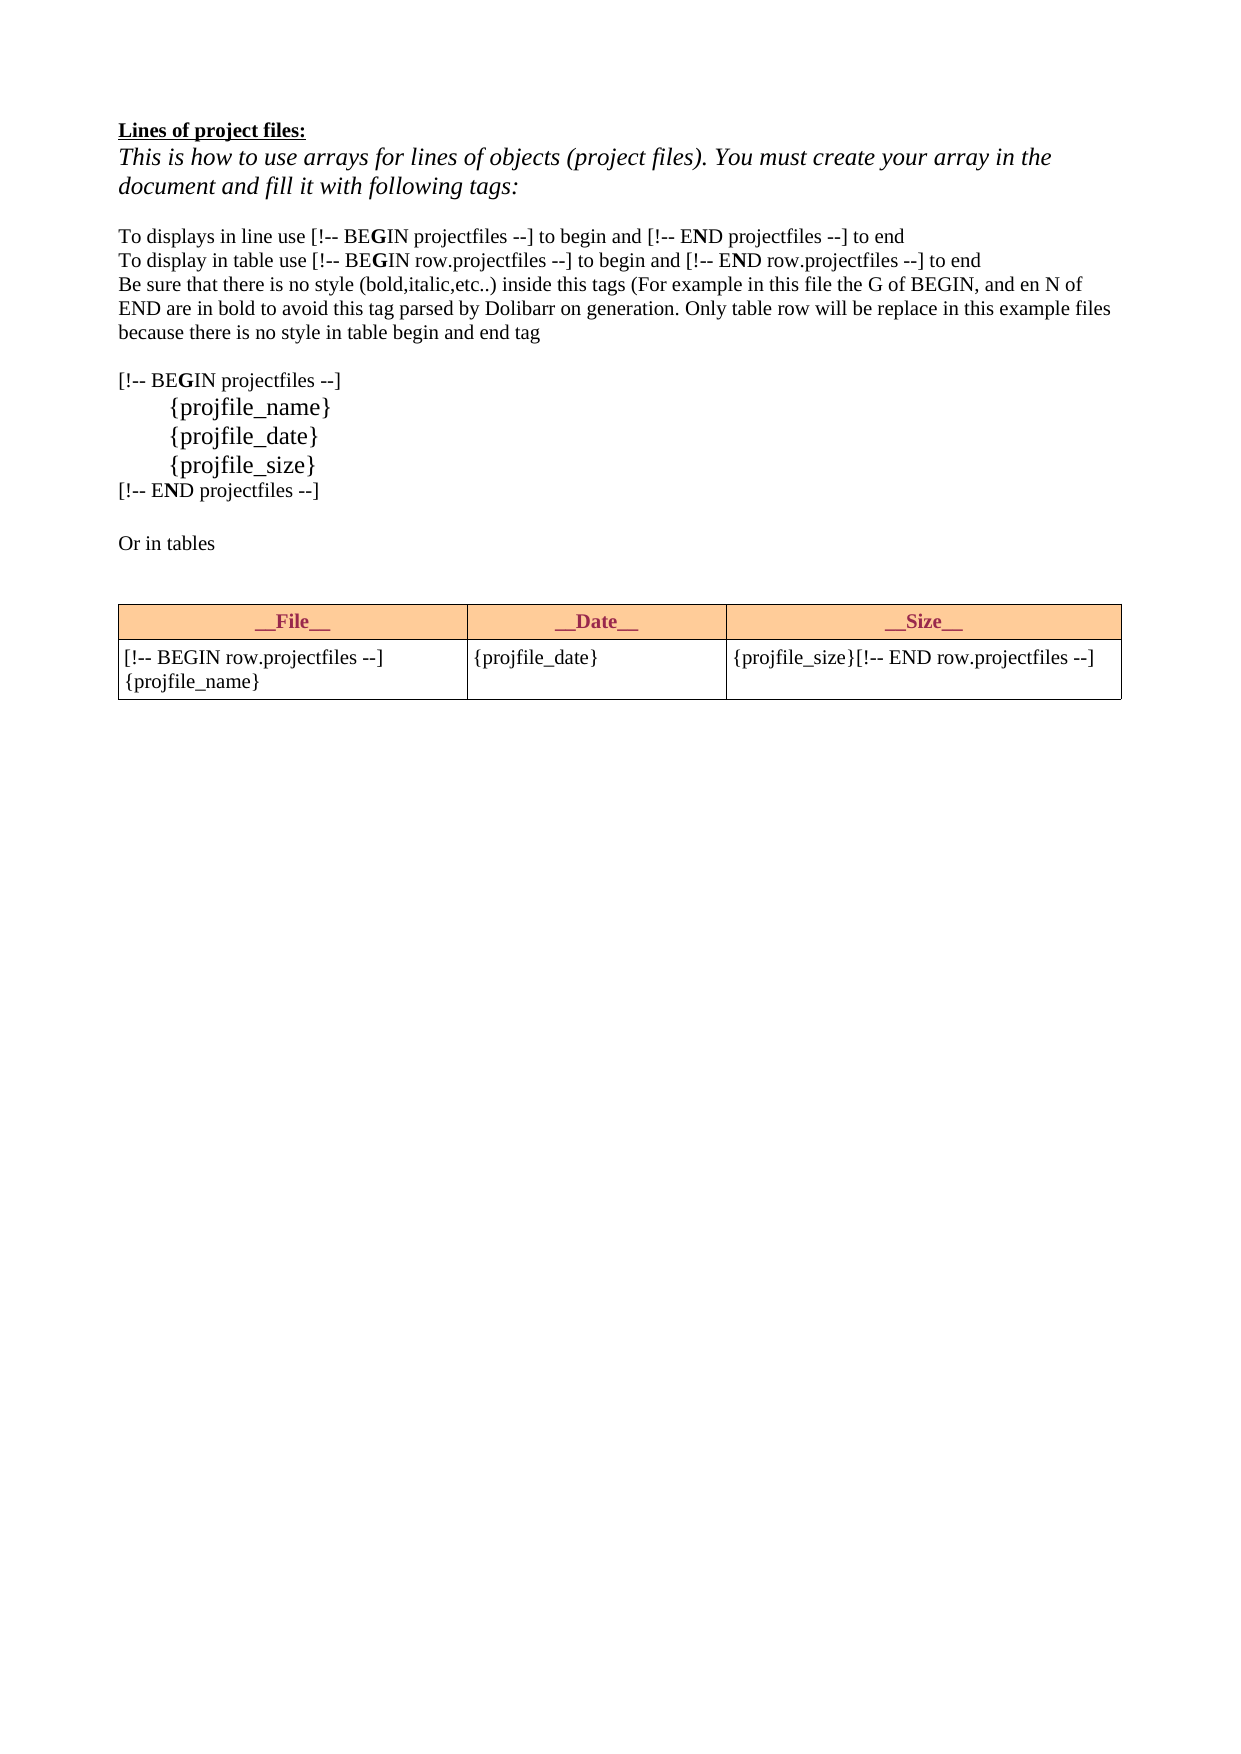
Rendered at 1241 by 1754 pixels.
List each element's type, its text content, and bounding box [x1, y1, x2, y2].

table_header __Size__ [727, 605, 1121, 639]
table_cell {projfile_size}[!-- END row.projectfiles --] [727, 640, 1121, 699]
table_header __File__ [119, 605, 467, 639]
text {projfile_date} [118, 421, 1122, 450]
text {projfile_size} [118, 450, 1122, 478]
text This is how to use arrays for lines of objects (project files). You must create your array in the document and fill it with following tags: [118, 142, 1122, 200]
text [!-- END projectfiles --] [118, 478, 1122, 502]
table_cell [!-- BEGIN row.projectfiles --]{projfile_name} [119, 640, 467, 699]
text To displays in line use [!-- BEGIN projectfiles --] to begin and [!-- END projectfiles --] to end [118, 224, 1122, 248]
text Lines of project files: [118, 118, 1122, 142]
text [!-- BEGIN projectfiles --] [118, 368, 1122, 392]
text Be sure that there is no style (bold,italic,etc..) inside this tags (For example in this file the G of BEGIN, and en N of END are in bold to avoid this tag parsed by Dolibarr on generation. Only table row will be replace in this example files because there is no style in table begin and end tag [118, 272, 1122, 344]
table_header __Date__ [468, 605, 726, 639]
text {projfile_name} [118, 392, 1122, 421]
table_cell {projfile_date} [468, 640, 726, 699]
text Or in tables [118, 531, 1122, 555]
text To display in table use [!-- BEGIN row.projectfiles --] to begin and [!-- END row.projectfiles --] to end [118, 248, 1122, 272]
